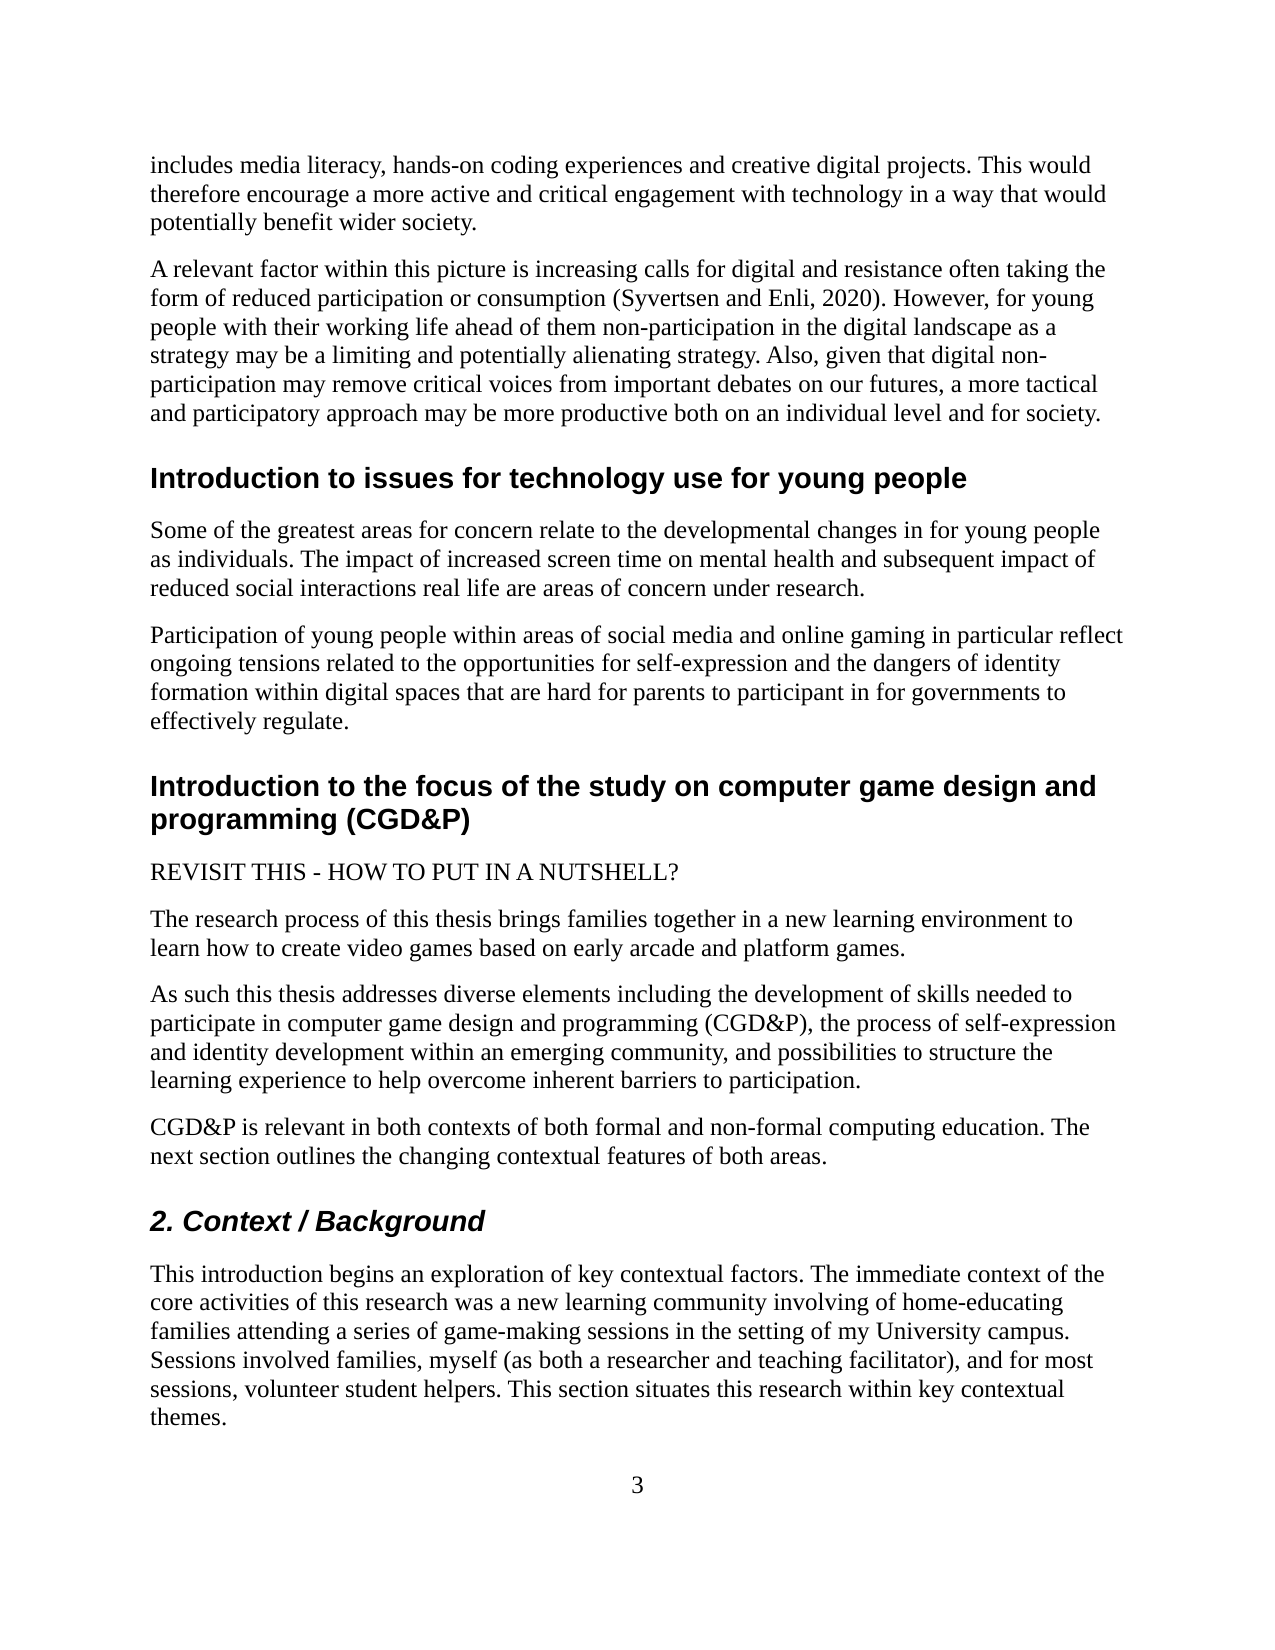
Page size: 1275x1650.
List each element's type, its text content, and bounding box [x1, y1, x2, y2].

text CGD&P is relevant in both contexts of both formal and non-formal computing education. The next section outlines the changing contextual features of both areas. [150, 1112, 1125, 1170]
text Some of the greatest areas for concern relate to the developmental changes in for young people as individuals. The impact of increased screen time on mental health and subsequent impact of reduced social interactions real life are areas of concern under research. [150, 516, 1125, 602]
subtitle Introduction to the focus of the study on computer game design and programming (CGD&P) [150, 769, 1125, 836]
subtitle Introduction to issues for technology use for young people [150, 461, 1125, 494]
text includes media literacy, hands-on coding experiences and creative digital projects. This would therefore encourage a more active and critical engagement with technology in a way that would potentially benefit wider society. [150, 150, 1125, 236]
subtitle 2. Context / Background [150, 1204, 1125, 1237]
text The research process of this thesis brings families together in a new learning environment to learn how to create video games based on early arcade and platform games. [150, 904, 1125, 961]
text This introduction begins an exploration of key contextual factors. The immediate context of the core activities of this research was a new learning community involving of home-educating families attending a series of game-making sessions in the setting of my University campus. Sessions involved families, myself (as both a researcher and teaching facilitator), and for most sessions, volunteer student helpers. This section situates this research within key contextual themes. [150, 1259, 1125, 1431]
text Participation of young people within areas of social media and online gaming in particular reflect ongoing tensions related to the opportunities for self-expression and the dangers of identity formation within digital spaces that are hard for parents to participant in for governments to effectively regulate. [150, 620, 1125, 735]
text A relevant factor within this picture is increasing calls for digital and resistance often taking the form of reduced participation or consumption (Syvertsen and Enli, 2020). However, for young people with their working life ahead of them non-participation in the digital landscape as a strategy may be a limiting and potentially alienating strategy. Also, given that digital non-participation may remove critical voices from important debates on our futures, a more tactical and participatory approach may be more productive both on an individual level and for society. [150, 254, 1125, 427]
text REVISIT THIS - HOW TO PUT IN A NUTSHELL? [150, 857, 1125, 886]
text As such this thesis addresses diverse elements including the development of skills needed to participate in computer game design and programming (CGD&P), the process of self-expression and identity development within an emerging community, and possibilities to structure the learning experience to help overcome inherent barriers to participation. [150, 979, 1125, 1094]
